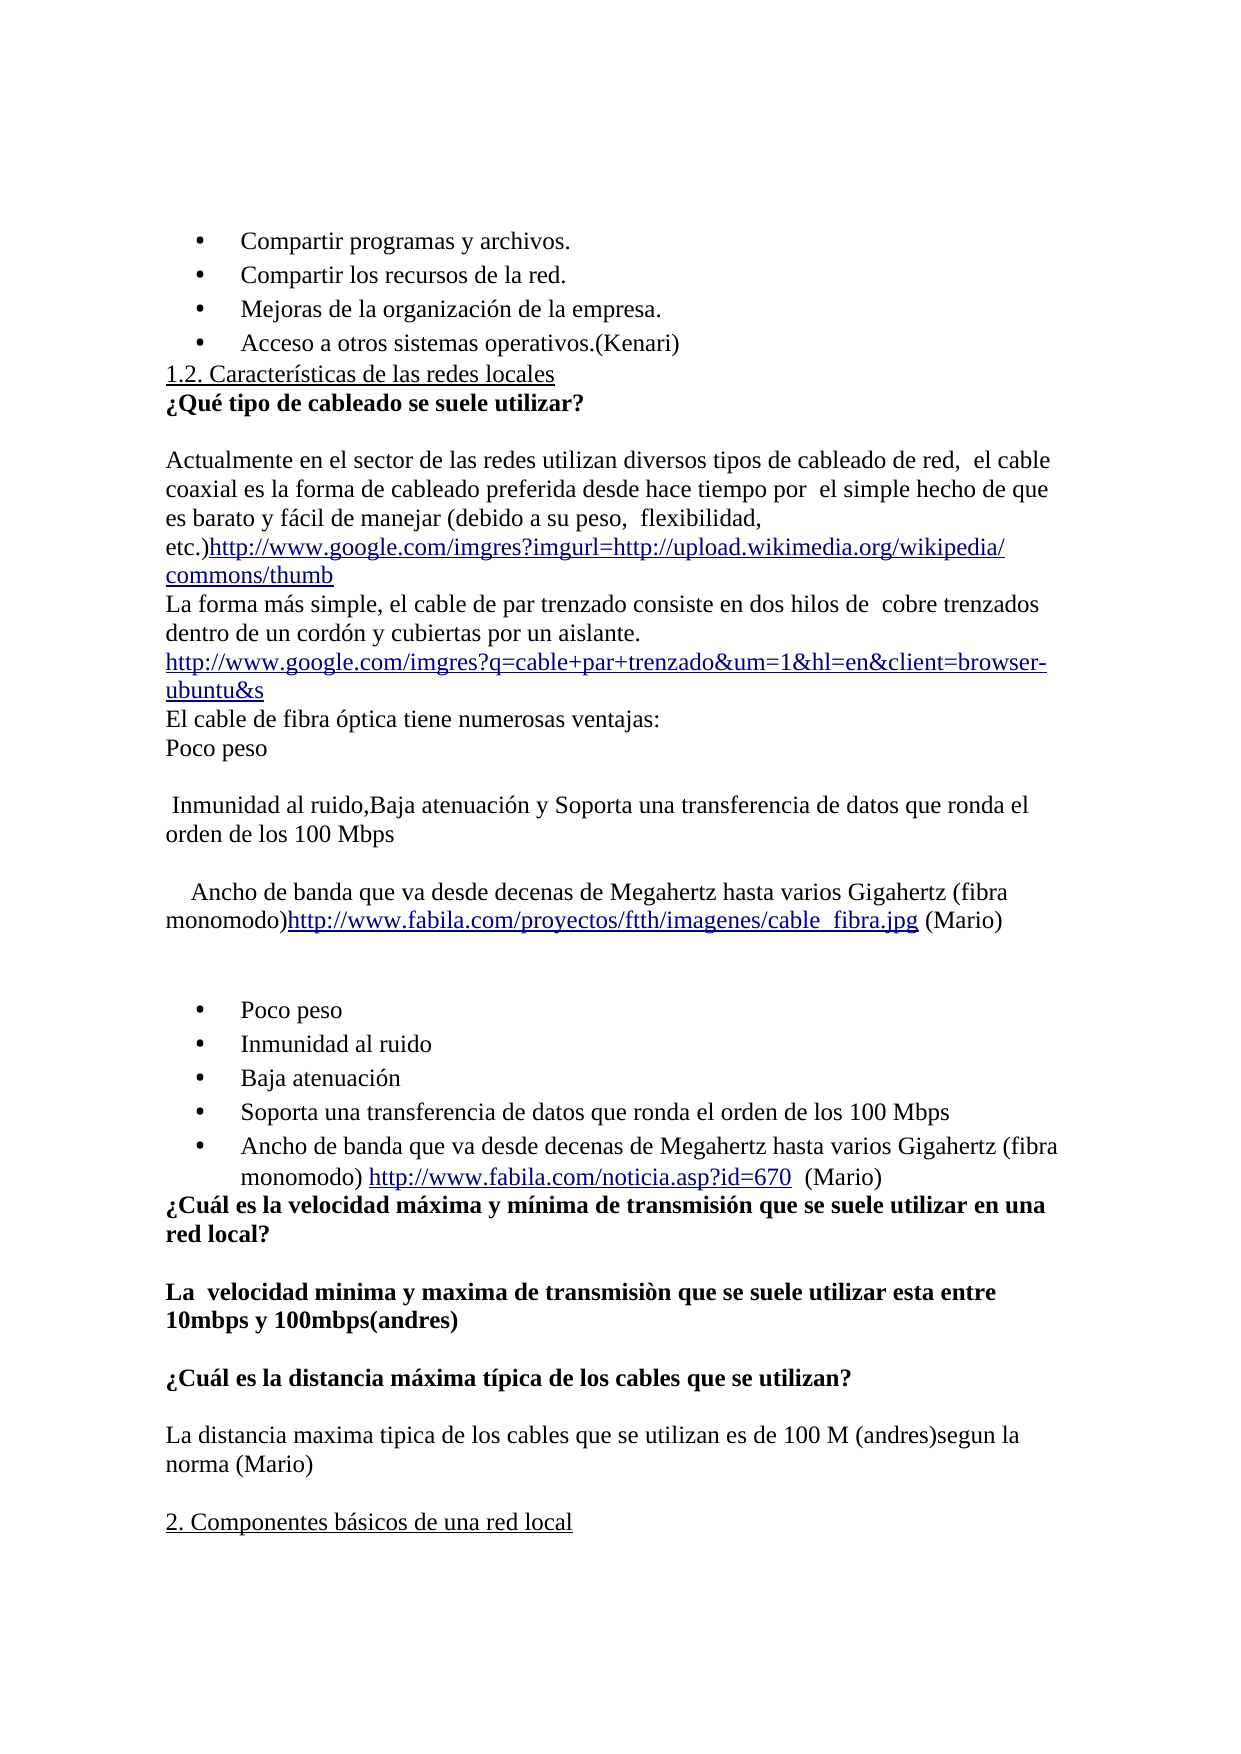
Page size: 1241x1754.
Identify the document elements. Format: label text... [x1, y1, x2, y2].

list Compartir los recursos de la red. [195, 257, 1075, 291]
text 1.2. Características de las redes locales ¿Qué tipo de cableado se suele utilizar? Actualmente en el sector de las redes utilizan diversos tipos de cableado de red, el cable coaxial es la forma de cableado preferida desde hace tiempo por el simple hecho de que es barato y fácil de manejar (debido a su peso, flexibilidad, etc.)http://www.google.com/imgres?imgurl=http://upload.wikimedia.org/wikipedia/commons/thumb La forma más simple, el cable de par trenzado consiste en dos hilos de cobre trenzados dentro de un cordón y cubiertas por un aislante. http://www.google.com/imgres?q=cable+par+trenzado&um=1&hl=en&client=browser-ubuntu&s El cable de fibra óptica tiene numerosas ventajas: Poco peso Inmunidad al ruido,Baja atenuación y Soporta una transferencia de datos que ronda el orden de los 100 Mbps Ancho de banda que va desde decenas de Megahertz hasta varios Gigahertz (fibra monomodo)http://www.fabila.com/proyectos/ftth/imagenes/cable_fibra.jpg (Mario) [165, 359, 1075, 992]
list Acceso a otros sistemas operativos.(Kenari) [195, 325, 1075, 359]
list Baja atenuación [195, 1060, 1075, 1094]
list Ancho de banda que va desde decenas de Megahertz hasta varios Gigahertz (fibra monomodo) http://www.fabila.com/noticia.asp?id=670 (Mario) [195, 1128, 1075, 1191]
text ¿Cuál es la velocidad máxima y mínima de transmisión que se suele utilizar en una red local? La velocidad minima y maxima de transmisiòn que se suele utilizar esta entre 10mbps y 100mbps(andres) ¿Cuál es la distancia máxima típica de los cables que se utilizan? La distancia maxima tipica de los cables que se utilizan es de 100 M (andres)segun la norma (Mario) 2. Componentes básicos de una red local [165, 1191, 1075, 1564]
text [165, 165, 1075, 223]
list Soporta una transferencia de datos que ronda el orden de los 100 Mbps [195, 1094, 1075, 1128]
list Mejoras de la organización de la empresa. [195, 291, 1075, 325]
list Compartir programas y archivos. [195, 223, 1075, 257]
list Poco peso [195, 992, 1075, 1026]
list Inmunidad al ruido [195, 1026, 1075, 1060]
